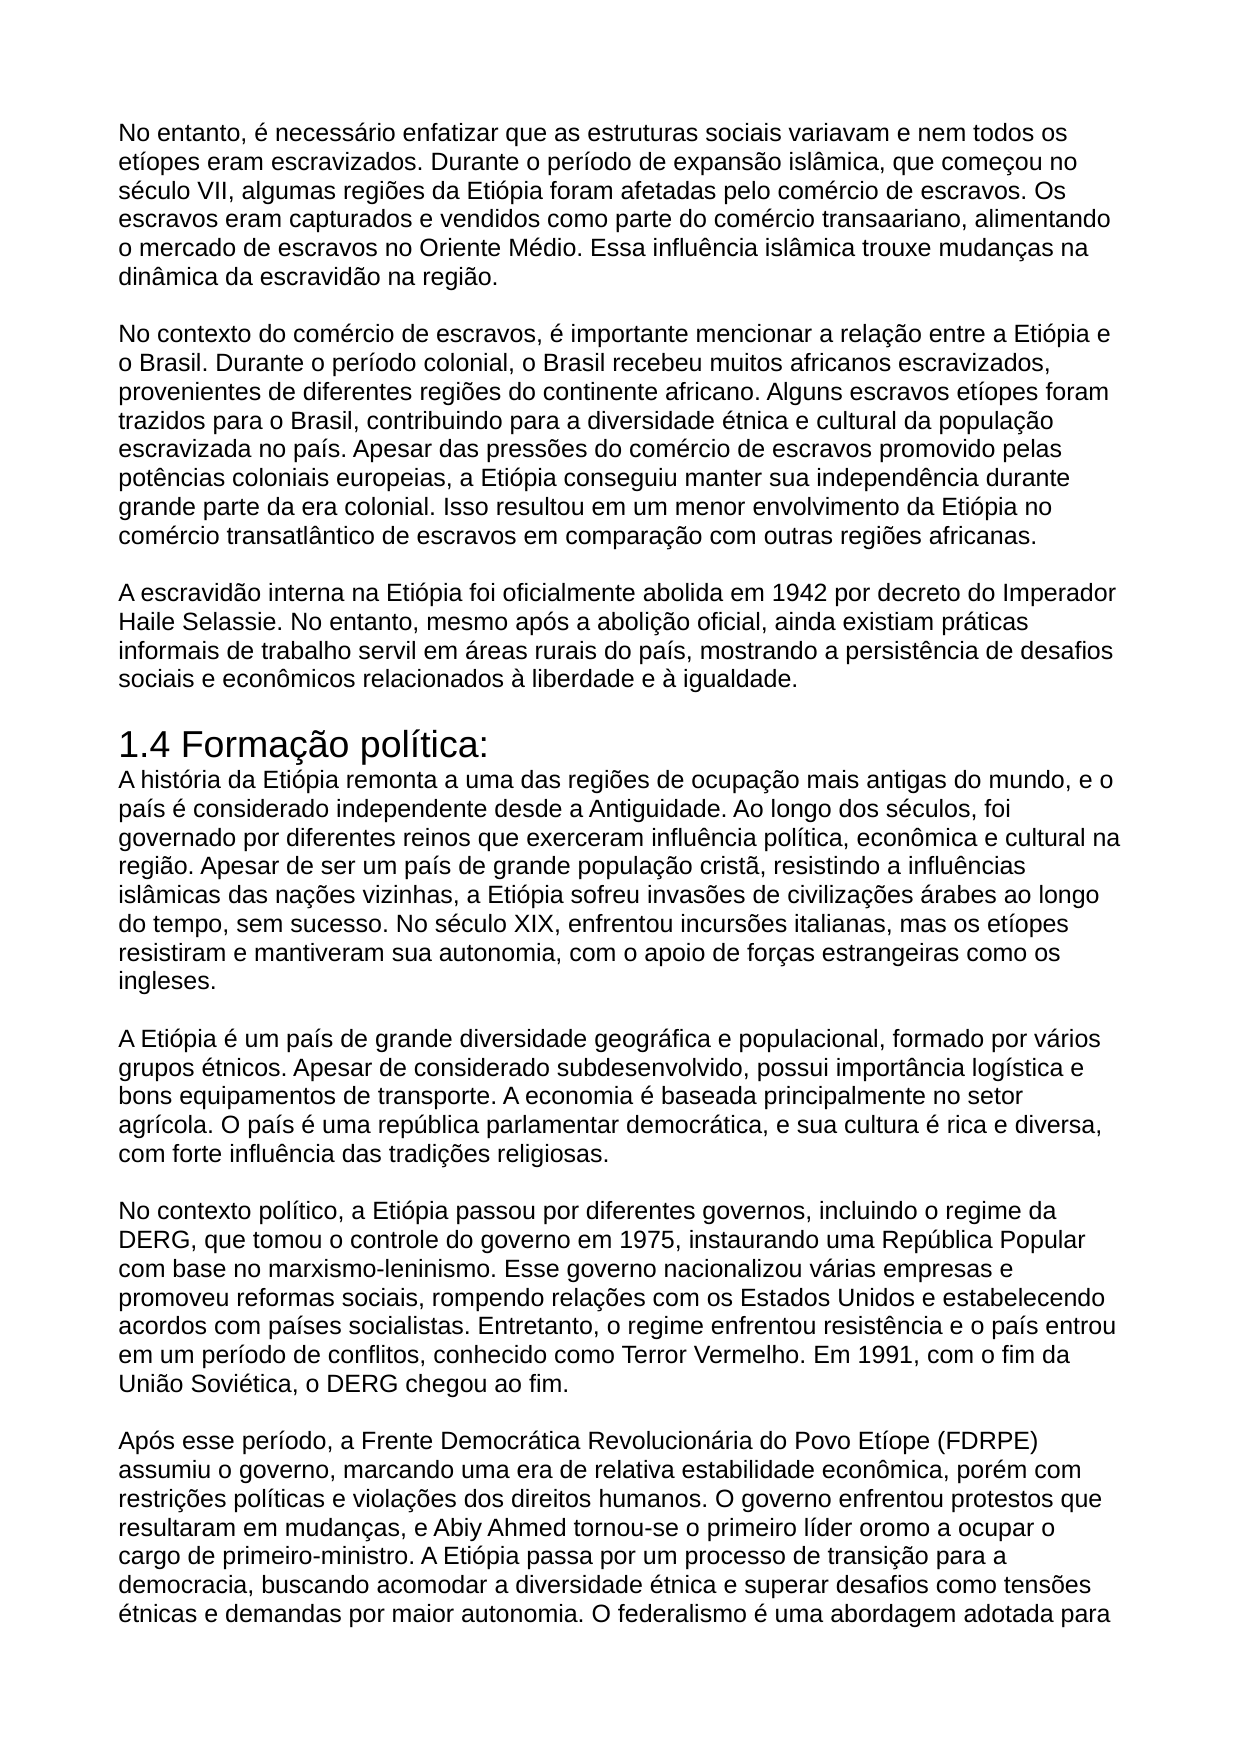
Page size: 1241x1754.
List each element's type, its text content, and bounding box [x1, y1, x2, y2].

text No contexto do comércio de escravos, é importante mencionar a relação entre a Etiópia e o Brasil. Durante o período colonial, o Brasil recebeu muitos africanos escravizados, provenientes de diferentes regiões do continente africano. Alguns escravos etíopes foram trazidos para o Brasil, contribuindo para a diversidade étnica e cultural da população escravizada no país. Apesar das pressões do comércio de escravos promovido pelas potências coloniais europeias, a Etiópia conseguiu manter sua independência durante grande parte da era colonial. Isso resultou em um menor envolvimento da Etiópia no comércio transatlântico de escravos em comparação com outras regiões africanas. [118, 319, 1122, 549]
text No entanto, é necessário enfatizar que as estruturas sociais variavam e nem todos os etíopes eram escravizados. Durante o período de expansão islâmica, que começou no século VII, algumas regiões da Etiópia foram afetadas pelo comércio de escravos. Os escravos eram capturados e vendidos como parte do comércio transaariano, alimentando o mercado de escravos no Oriente Médio. Essa influência islâmica trouxe mudanças na dinâmica da escravidão na região. [118, 118, 1122, 291]
text A história da Etiópia remonta a uma das regiões de ocupação mais antigas do mundo, e o país é considerado independente desde a Antiguidade. Ao longo dos séculos, foi governado por diferentes reinos que exerceram influência política, econômica e cultural na região. Apesar de ser um país de grande população cristã, resistindo a influências islâmicas das nações vizinhas, a Etiópia sofreu invasões de civilizações árabes ao longo do tempo, sem sucesso. No século XIX, enfrentou incursões italianas, mas os etíopes resistiram e mantiveram sua autonomia, com o apoio de forças estrangeiras como os ingleses. [118, 765, 1122, 995]
text A Etiópia é um país de grande diversidade geográfica e populacional, formado por vários grupos étnicos. Apesar de considerado subdesenvolvido, possui importância logística e bons equipamentos de transporte. A economia é baseada principalmente no setor agrícola. O país é uma república parlamentar democrática, e sua cultura é rica e diversa, com forte influência das tradições religiosas. [118, 1024, 1122, 1167]
text 1.4 Formação política: [118, 722, 1122, 765]
text A escravidão interna na Etiópia foi oficialmente abolida em 1942 por decreto do Imperador Haile Selassie. No entanto, mesmo após a abolição oficial, ainda existiam práticas informais de trabalho servil em áreas rurais do país, mostrando a persistência de desafios sociais e econômicos relacionados à liberdade e à igualdade. [118, 578, 1122, 693]
text No contexto político, a Etiópia passou por diferentes governos, incluindo o regime da DERG, que tomou o controle do governo em 1975, instaurando uma República Popular com base no marxismo-leninismo. Esse governo nacionalizou várias empresas e promoveu reformas sociais, rompendo relações com os Estados Unidos e estabelecendo acordos com países socialistas. Entretanto, o regime enfrentou resistência e o país entrou em um período de conflitos, conhecido como Terror Vermelho. Em 1991, com o fim da União Soviética, o DERG chegou ao fim. [118, 1196, 1122, 1397]
text Após esse período, a Frente Democrática Revolucionária do Povo Etíope (FDRPE) assumiu o governo, marcando uma era de relativa estabilidade econômica, porém com restrições políticas e violações dos direitos humanos. O governo enfrentou protestos que resultaram em mudanças, e Abiy Ahmed tornou-se o primeiro líder oromo a ocupar o cargo de primeiro-ministro. A Etiópia passa por um processo de transição para a democracia, buscando acomodar a diversidade étnica e superar desafios como tensões étnicas e demandas por maior autonomia. O federalismo é uma abordagem adotada para [118, 1426, 1122, 1627]
